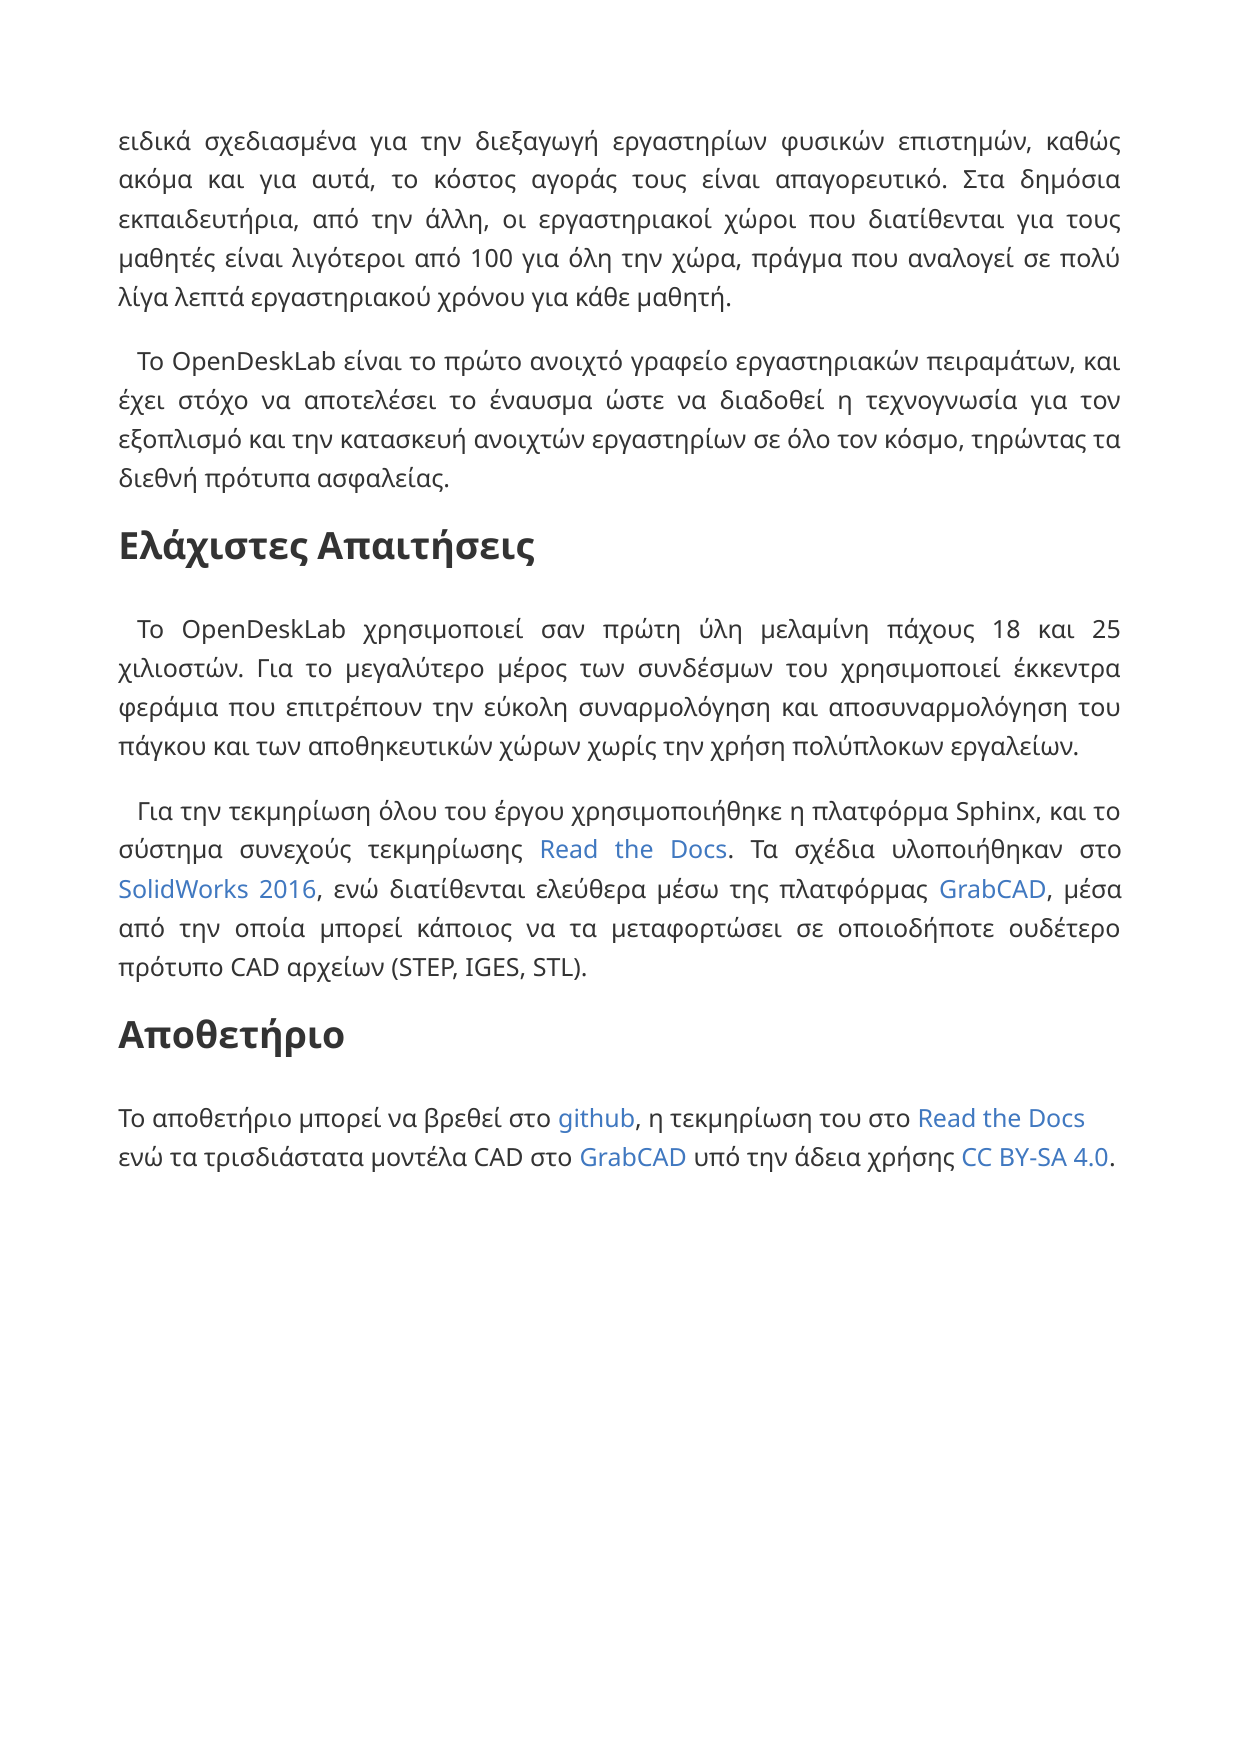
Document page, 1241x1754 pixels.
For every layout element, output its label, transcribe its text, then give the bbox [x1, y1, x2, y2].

text Το OpenDeskLab είναι το πρώτο ανοιχτό γραφείο εργαστηριακών πειραμάτων, και έχει στόχο να αποτελέσει το έναυσμα ώστε να διαδοθεί η τεχνογνωσία για τον εξοπλισμό και την κατασκευή ανοιχτών εργαστηρίων σε όλο τον κόσμο, τηρώντας τα διεθνή πρότυπα ασφαλείας. [118, 338, 1122, 495]
text Το OpenDeskLab χρησιμοποιεί σαν πρώτη ύλη μελαμίνη πάχους 18 και 25 χιλιοστών. Για το μεγαλύτερο μέρος των συνδέσμων του χρησιμοποιεί έκκεντρα φεράμια που επιτρέπουν την εύκολη συναρμολόγηση και αποσυναρμολόγηση του πάγκου και των αποθηκευτικών χώρων χωρίς την χρήση πολύπλοκων εργαλείων. [118, 607, 1122, 763]
text ειδικά σχεδιασμένα για την διεξαγωγή εργαστηρίων φυσικών επιστημών, καθώς ακόμα και για αυτά, το κόστος αγοράς τους είναι απαγορευτικό. Στα δημόσια εκπαιδευτήρια, από την άλλη, οι εργαστηριακοί χώροι που διατίθενται για τους μαθητές είναι λιγότεροι από 100 για όλη την χώρα, πράγμα που αναλογεί σε πολύ λίγα λεπτά εργαστηριακού χρόνου για κάθε μαθητή. [118, 118, 1122, 313]
text Για την τεκμηρίωση όλου του έργου χρησιμοποιήθηκε η πλατφόρμα Sphinx, και το σύστημα συνεχούς τεκμηρίωσης Read the Docs. Τα σχέδια υλοποιήθηκαν στο SolidWorks 2016, ενώ διατίθενται ελεύθερα μέσω της πλατφόρμας GrabCAD, μέσα από την οποία μπορεί κάποιος να τα μεταφορτώσει σε οποιοδήποτε ουδέτερο πρότυπο CAD αρχείων (STEP, IGES, STL). [118, 788, 1122, 983]
subtitle Ελάχιστες Απαιτήσεις [118, 520, 1122, 571]
text Το αποθετήριο μπορεί να βρεθεί στο github, η τεκμηρίωση του στο Read the Docs ενώ τα τρισδιάστατα μοντέλα CAD στο GrabCAD υπό την άδεια χρήσης CC BY-SA 4.0. [118, 1096, 1122, 1174]
subtitle Αποθετήριο [118, 1008, 1122, 1059]
